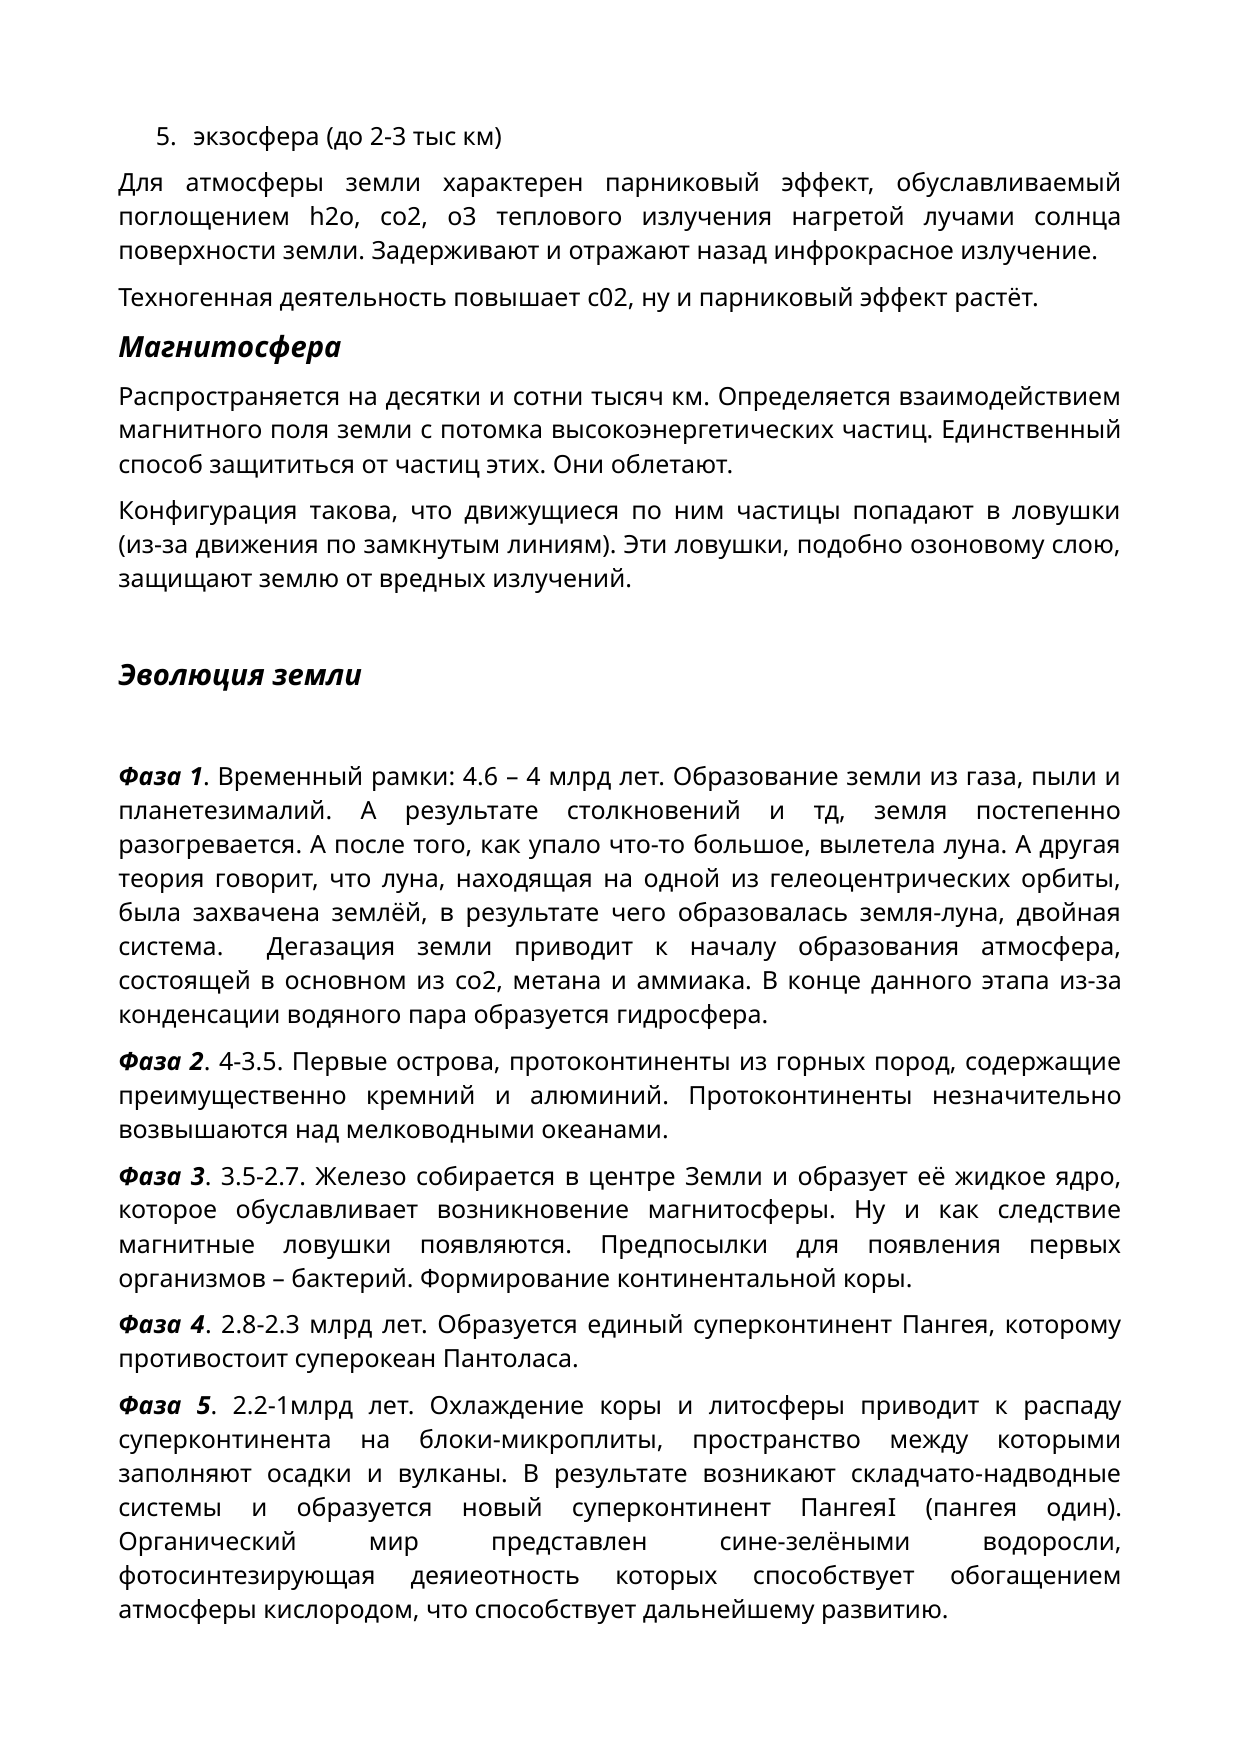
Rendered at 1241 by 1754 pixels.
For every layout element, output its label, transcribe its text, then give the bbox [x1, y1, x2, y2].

text Конфигурация такова, что движущиеся по ним частицы попадают в ловушки (из-за движения по замкнутым линиям). Эти ловушки, подобно озоновому слою, защищают землю от вредных излучений. [118, 493, 1122, 595]
list экзосфера (до 2-3 тыс км) [156, 118, 1122, 152]
text Магнитосфера [118, 326, 1122, 366]
text Техногенная деятельность повышает c02, ну и парниковый эффект растёт. [118, 279, 1122, 313]
text Фаза 5. 2.2-1млрд лет. Охлаждение коры и литосферы приводит к распаду суперконтинента на блоки-микроплиты, пространство между которыми заполняют осадки и вулканы. В результате возникают складчато-надводные системы и образуется новый суперконтинент ПангеяI (пангея один). Органический мир представлен сине-зелёными водоросли, фотосинтезирующая деяиеотность которых способствует обогащением атмосферы кислородом, что способствует дальнейшему развитию. [118, 1387, 1122, 1626]
text Распространяется на десятки и сотни тысяч км. Определяется взаимодействием магнитного поля земли с потомка высокоэнергетических частиц. Единственный способ защититься от частиц этих. Они облетают. [118, 378, 1122, 480]
text Фаза 2. 4-3.5. Первые острова, протоконтиненты из горных пород, содержащие преимущественно кремний и алюминий. Протоконтиненты незначительно возвышаются над мелководными океанами. [118, 1043, 1122, 1146]
text Эволюция земли [118, 654, 1122, 694]
text Фаза 4. 2.8-2.3 млрд лет. Образуется единый суперконтинент Пангея, которому противостоит суперокеан Пантоласа. [118, 1307, 1122, 1375]
text Фаза 3. 3.5-2.7. Железо собирается в центре Земли и образует её жидкое ядро, которое обуславливает возникновение магнитосферы. Ну и как следствие магнитные ловушки появляются. Предпосылки для появления первых организмов – бактерий. Формирование континентальной коры. [118, 1158, 1122, 1294]
text Фаза 1. Временный рамки: 4.6 – 4 млрд лет. Образование земли из газа, пыли и планетезималий. А результате столкновений и тд, земля постепенно разогревается. А после того, как упало что-то большое, вылетела луна. А другая теория говорит, что луна, находящая на одной из гелеоцентрических орбиты, была захвачена землёй, в результате чего образовалась земля-луна, двойная система. Дегазация земли приводит к началу образования атмосфера, состоящей в основном из co2, метана и аммиака. В конце данного этапа из-за конденсации водяного пара образуется гидросфера. [118, 758, 1122, 1031]
text Для атмосферы земли характерен парниковый эффект, обуславливаемый поглощением h2o, co2, o3 теплового излучения нагретой лучами солнца поверхности земли. Задерживают и отражают назад инфрокрасное излучение. [118, 165, 1122, 267]
